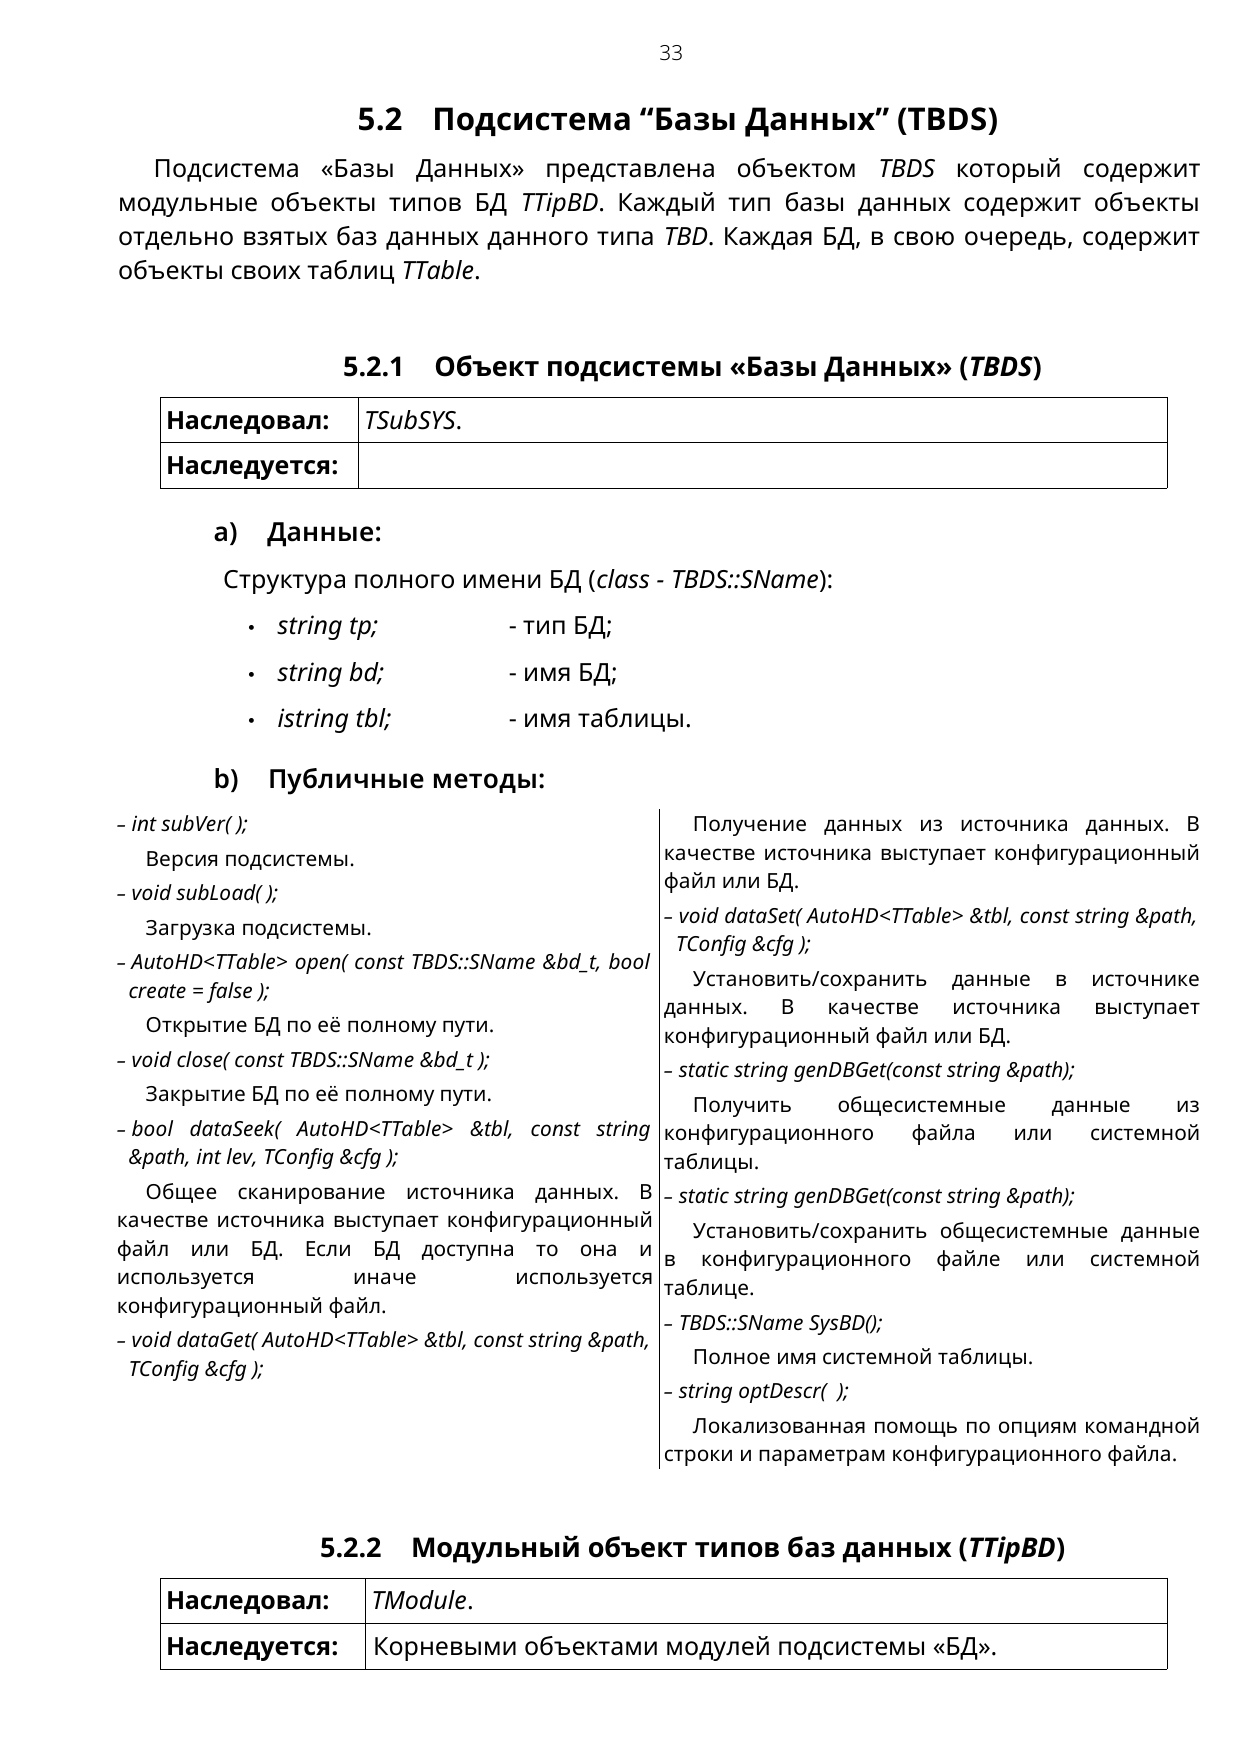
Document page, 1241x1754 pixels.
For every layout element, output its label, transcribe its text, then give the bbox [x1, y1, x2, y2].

table_header TSubSYS. [359, 398, 1167, 442]
list istring tbl; - имя таблицы. [248, 701, 1201, 735]
text Структура полного имени БД (class - TBDS::SName): [187, 562, 1201, 596]
text Загрузка подсистемы. [117, 913, 653, 941]
table_cell Наследуется: [161, 1624, 365, 1669]
subtitle Публичные методы: [206, 760, 1201, 797]
text Полное имя системной таблицы. [664, 1342, 1201, 1370]
text Подсистема «Базы Данных» представлена объектом TBDS который содержит модульные объекты типов БД TTipBD. Каждый тип базы данных содержит объекты отдельно взятых баз данных данного типа TBD. Каждая БД, в свою очередь, содержит объекты своих таблиц TTable. [118, 151, 1201, 287]
list string optDescr( ); [664, 1376, 1201, 1405]
list string tp; - тип БД; [248, 608, 1201, 642]
table_cell [359, 443, 1167, 488]
table_header Наследовал: [161, 1579, 365, 1623]
list TBDS::SName SysBD(); [664, 1307, 1201, 1336]
list void close( const TBDS::SName &bd_t ); [117, 1044, 653, 1073]
list bool dataSeek( AutoHD<TTable> &tbl, const string &path, int lev, TConfig &cfg ); [117, 1113, 653, 1171]
list void subLoad( ); [117, 878, 653, 907]
table_header Наследовал: [161, 398, 358, 442]
table_cell Корневыми объектами модулей подсистемы «БД». [366, 1624, 1167, 1669]
table_header TModule. [366, 1579, 1167, 1623]
list AutoHD<TTable> open( const TBDS::SName &bd_t, bool create = false ); [117, 947, 653, 1004]
subtitle Объект подсистемы «Базы Данных» (TBDS) [177, 347, 1201, 384]
table_cell Наследуется: [161, 443, 358, 488]
text Установить/сохранить данные в источнике данных. В качестве источника выступает конфигурационный файл или БД. [664, 964, 1201, 1049]
list int subVer( ); [117, 809, 653, 838]
text Получение данных из источника данных. В качестве источника выступает конфигурационный файл или БД. [664, 809, 1201, 895]
subtitle Данные: [206, 513, 1201, 549]
list void dataSet( AutoHD<TTable> &tbl, const string &path, TConfig &cfg ); [664, 901, 1201, 958]
subtitle Модульный объект типов баз данных (TTipBD) [177, 1528, 1201, 1565]
text Открытие БД по её полному пути. [117, 1010, 653, 1039]
list void dataGet( AutoHD<TTable> &tbl, const string &path, TConfig &cfg ); [117, 1325, 653, 1382]
text Получить общесистемные данные из конфигурационного файла или системной таблицы. [664, 1090, 1201, 1175]
list static string genDBGet(const string &path); [664, 1181, 1201, 1210]
text Общее сканирование источника данных. В качестве источника выступает конфигурационный файл или БД. Если БД доступна то она и используется иначе используется конфигурационный файл. [117, 1177, 653, 1319]
text Закрытие БД по её полному пути. [117, 1079, 653, 1108]
text Версия подсистемы. [117, 844, 653, 872]
list static string genDBGet(const string &path); [664, 1055, 1201, 1084]
list string bd; - имя БД; [248, 655, 1201, 689]
text Установить/сохранить общесистемные данные в конфигурационного файле или системной таблице. [664, 1216, 1201, 1301]
subtitle Подсистема “Базы Данных” (TBDS) [147, 96, 1201, 139]
text Локализованная помощь по опциям командной строки и параметрам конфигурационного файла. [664, 1411, 1201, 1468]
